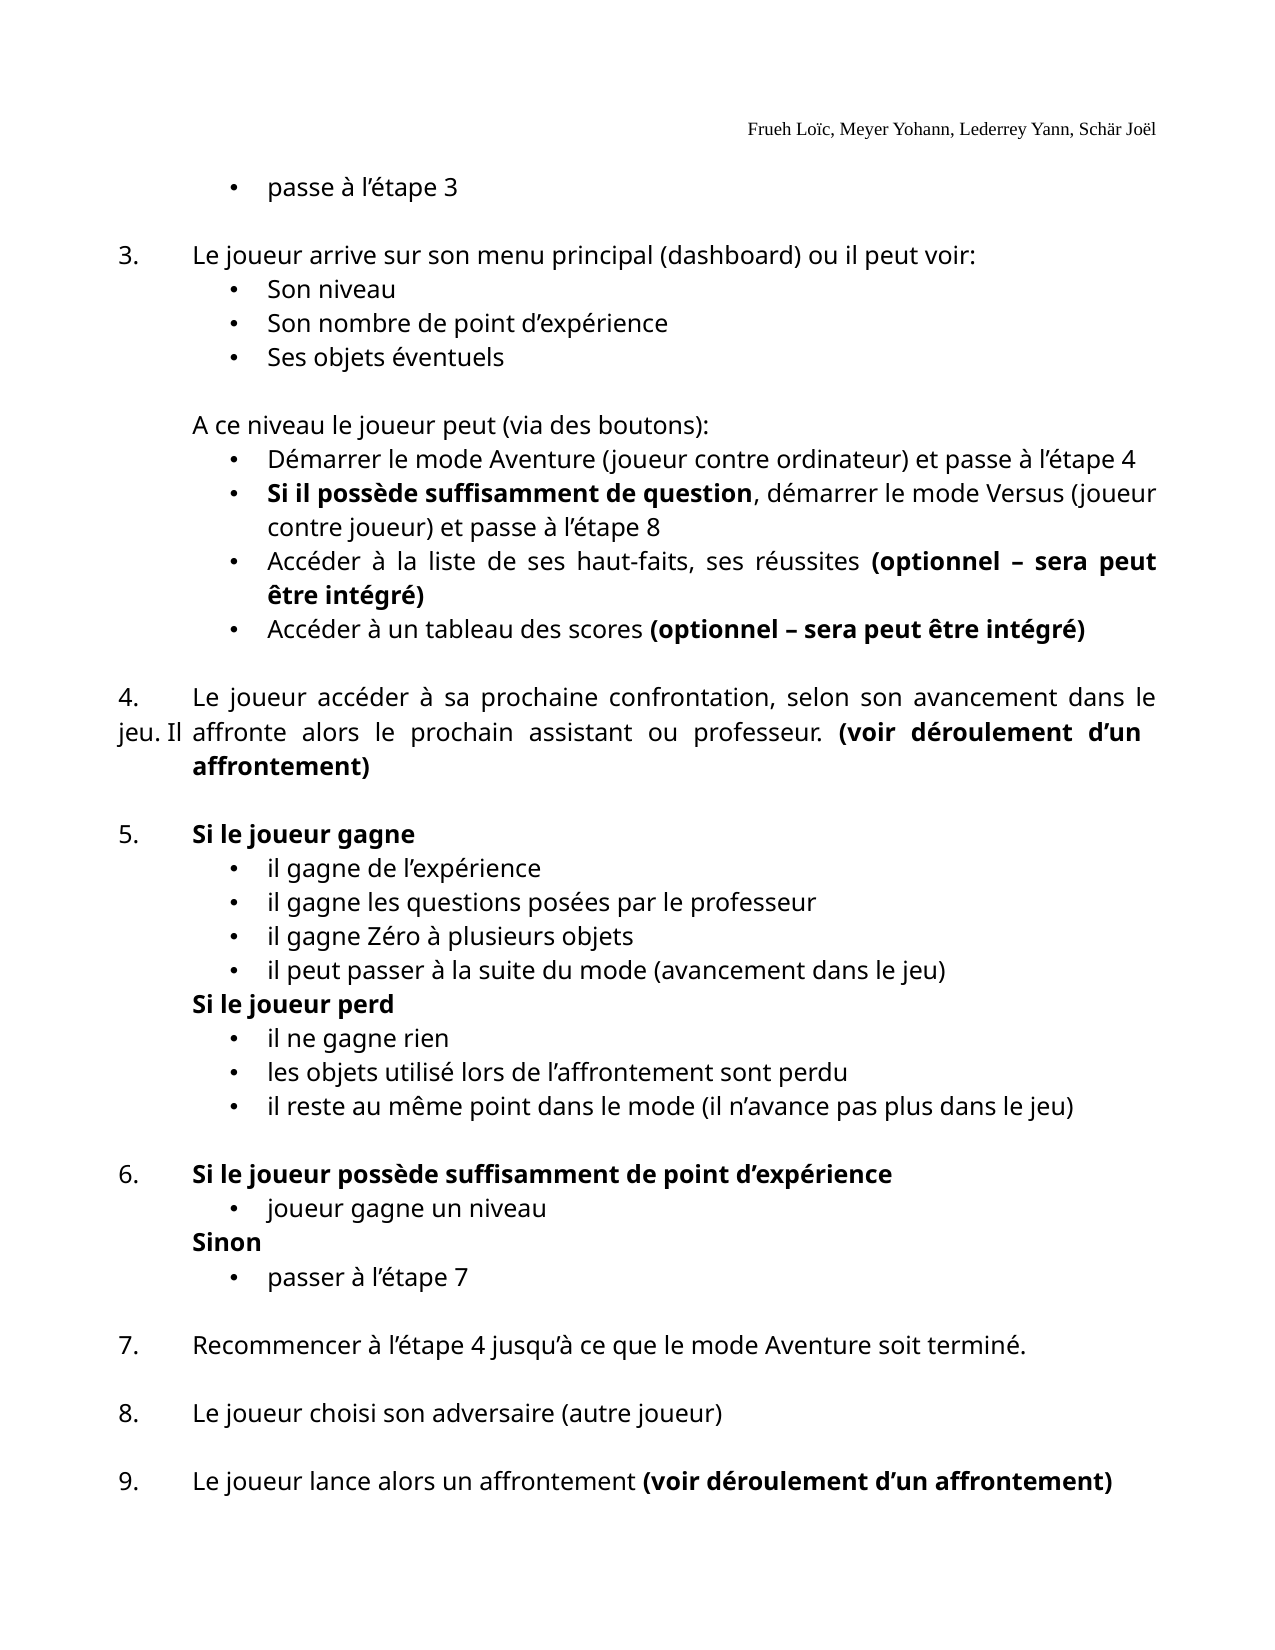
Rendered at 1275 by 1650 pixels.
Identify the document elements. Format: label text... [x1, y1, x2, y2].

text Si le joueur perd [118, 987, 1157, 1021]
text 3. Le joueur arrive sur son menu principal (dashboard) ou il peut voir: [118, 237, 1157, 271]
list passe à l’étape 3 [229, 169, 1157, 203]
list il reste au même point dans le mode (il n’avance pas plus dans le jeu) [229, 1089, 1157, 1123]
text A ce niveau le joueur peut (via des boutons): [118, 408, 1157, 442]
list il gagne les questions posées par le professeur [229, 884, 1157, 918]
list Ses objets éventuels [229, 339, 1157, 373]
list Son niveau [229, 271, 1157, 305]
list Démarrer le mode Aventure (joueur contre ordinateur) et passe à l’étape 4 [229, 442, 1157, 476]
text Sinon [118, 1225, 1157, 1259]
list passer à l’étape 7 [229, 1259, 1157, 1293]
list Accéder à la liste de ses haut-faits, ses réussites (optionnel – sera peut être intégré) [229, 544, 1157, 612]
list Si il possède suffisamment de question, démarrer le mode Versus (joueur contre joueur) et passe à l’étape 8 [229, 476, 1157, 544]
text 6. Si le joueur possède suffisamment de point d’expérience [118, 1157, 1157, 1191]
list il peut passer à la suite du mode (avancement dans le jeu) [229, 953, 1157, 987]
list il gagne Zéro à plusieurs objets [229, 918, 1157, 953]
list Son nombre de point d’expérience [229, 305, 1157, 339]
text 4. Le joueur accéder à sa prochaine confrontation, selon son avancement dans le jeu. Il affronte alors le prochain assistant ou professeur. (voir déroulement d’un affrontement) [118, 680, 1157, 782]
list les objets utilisé lors de l’affrontement sont perdu [229, 1055, 1157, 1089]
list il gagne de l’expérience [229, 850, 1157, 884]
list il ne gagne rien [229, 1021, 1157, 1055]
text 7. Recommencer à l’étape 4 jusqu’à ce que le mode Aventure soit terminé. [118, 1327, 1157, 1361]
text 9. Le joueur lance alors un affrontement (voir déroulement d’un affrontement) [118, 1463, 1157, 1498]
list joueur gagne un niveau [229, 1191, 1157, 1225]
list Accéder à un tableau des scores (optionnel – sera peut être intégré) [229, 612, 1157, 646]
text 5. Si le joueur gagne [118, 816, 1157, 850]
text 8. Le joueur choisi son adversaire (autre joueur) [118, 1395, 1157, 1429]
